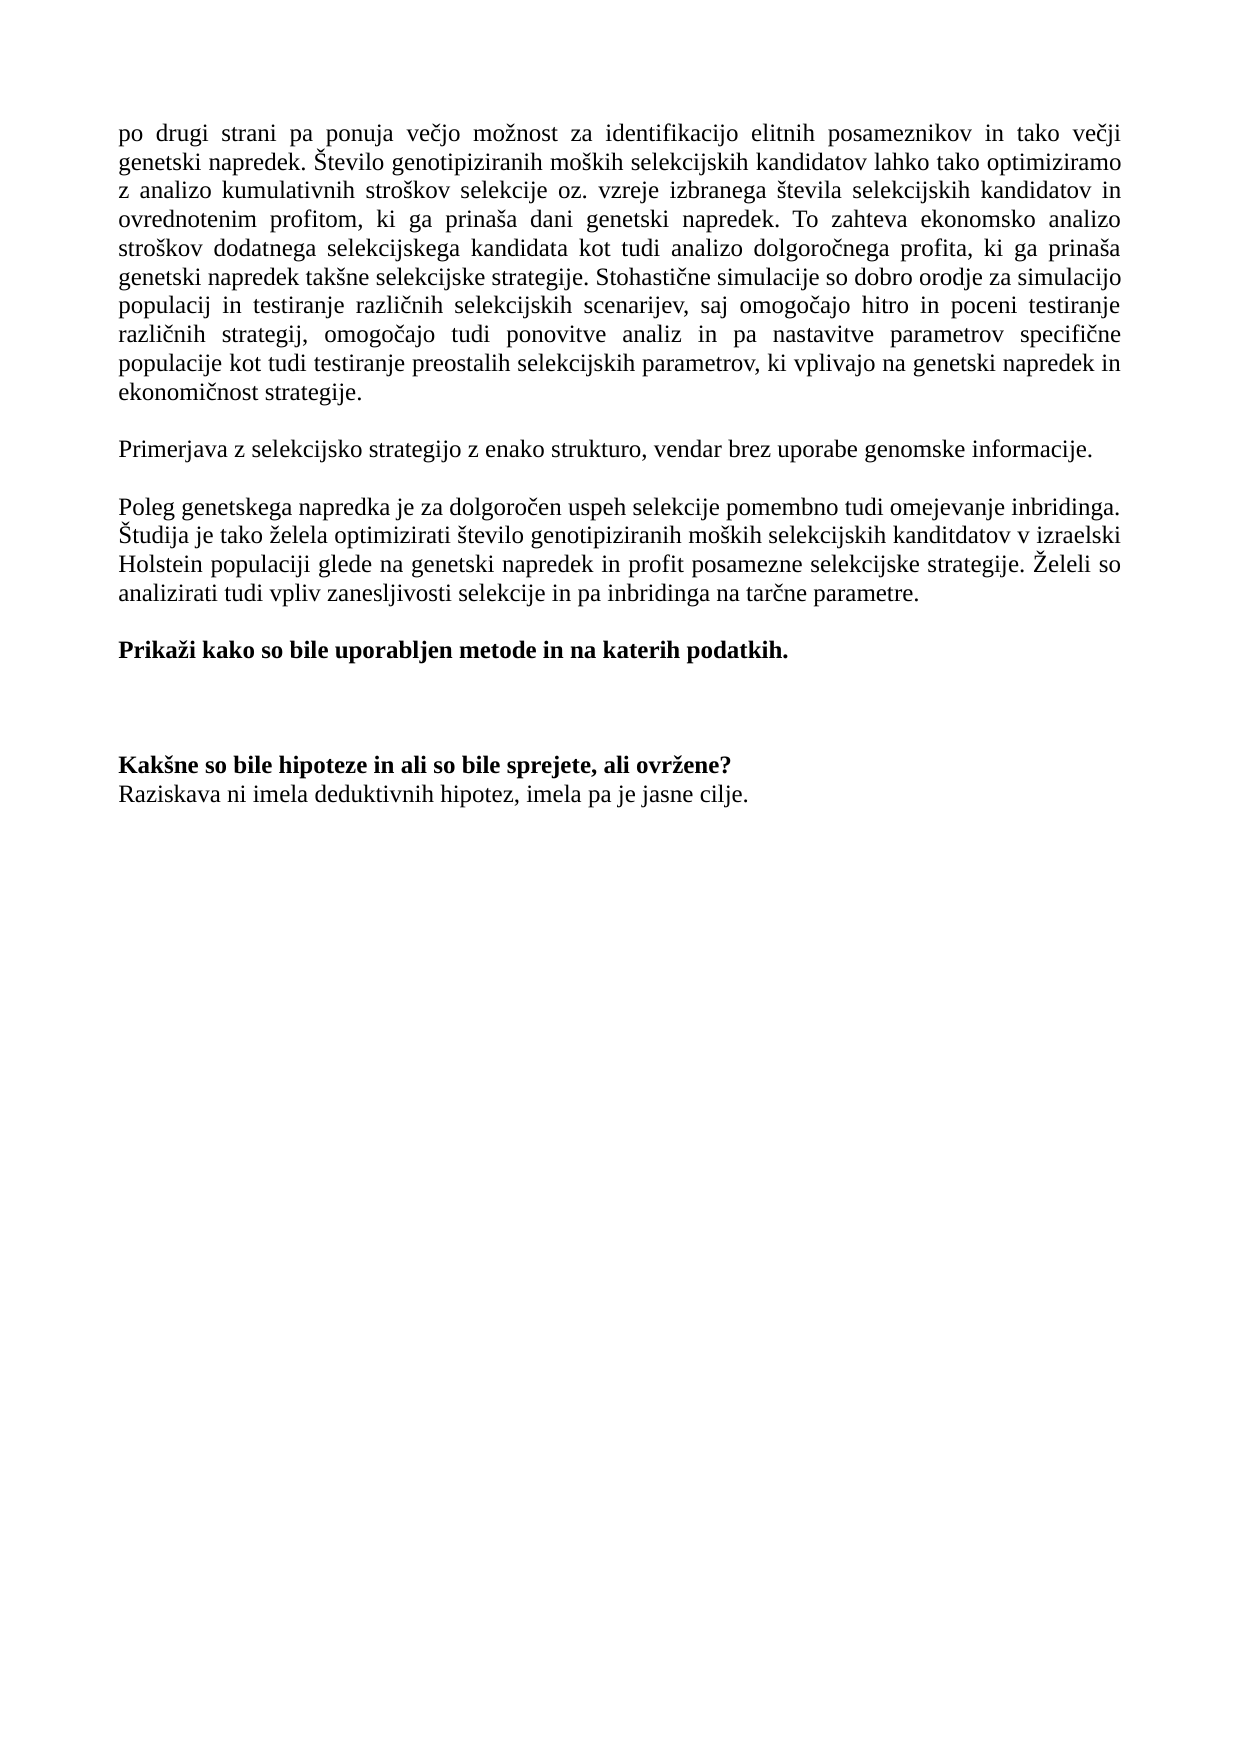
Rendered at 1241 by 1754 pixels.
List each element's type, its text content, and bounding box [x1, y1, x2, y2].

text Raziskava ni imela deduktivnih hipotez, imela pa je jasne cilje. [118, 779, 1122, 808]
text po drugi strani pa ponuja večjo možnost za identifikacijo elitnih posameznikov in tako večji genetski napredek. Število genotipiziranih moških selekcijskih kandidatov lahko tako optimiziramo z analizo kumulativnih stroškov selekcije oz. vzreje izbranega števila selekcijskih kandidatov in ovrednotenim profitom, ki ga prinaša dani genetski napredek. To zahteva ekonomsko analizo stroškov dodatnega selekcijskega kandidata kot tudi analizo dolgoročnega profita, ki ga prinaša genetski napredek takšne selekcijske strategije. Stohastične simulacije so dobro orodje za simulacijo populacij in testiranje različnih selekcijskih scenarijev, saj omogočajo hitro in poceni testiranje različnih strategij, omogočajo tudi ponovitve analiz in pa nastavitve parametrov specifične populacije kot tudi testiranje preostalih selekcijskih parametrov, ki vplivajo na genetski napredek in ekonomičnost strategije. [118, 118, 1122, 406]
text Kakšne so bile hipoteze in ali so bile sprejete, ali ovržene? [118, 751, 1122, 779]
text Študija je tako želela optimizirati število genotipiziranih moških selekcijskih kanditdatov v izraelski Holstein populaciji glede na genetski napredek in profit posamezne selekcijske strategije. Želeli so analizirati tudi vpliv zanesljivosti selekcije in pa inbridinga na tarčne parametre. [118, 521, 1122, 607]
text Poleg genetskega napredka je za dolgoročen uspeh selekcije pomembno tudi omejevanje inbridinga. [118, 492, 1122, 521]
text Primerjava z selekcijsko strategijo z enako strukturo, vendar brez uporabe genomske informacije. [118, 434, 1122, 463]
text Prikaži kako so bile uporabljen metode in na katerih podatkih. [118, 636, 1122, 664]
